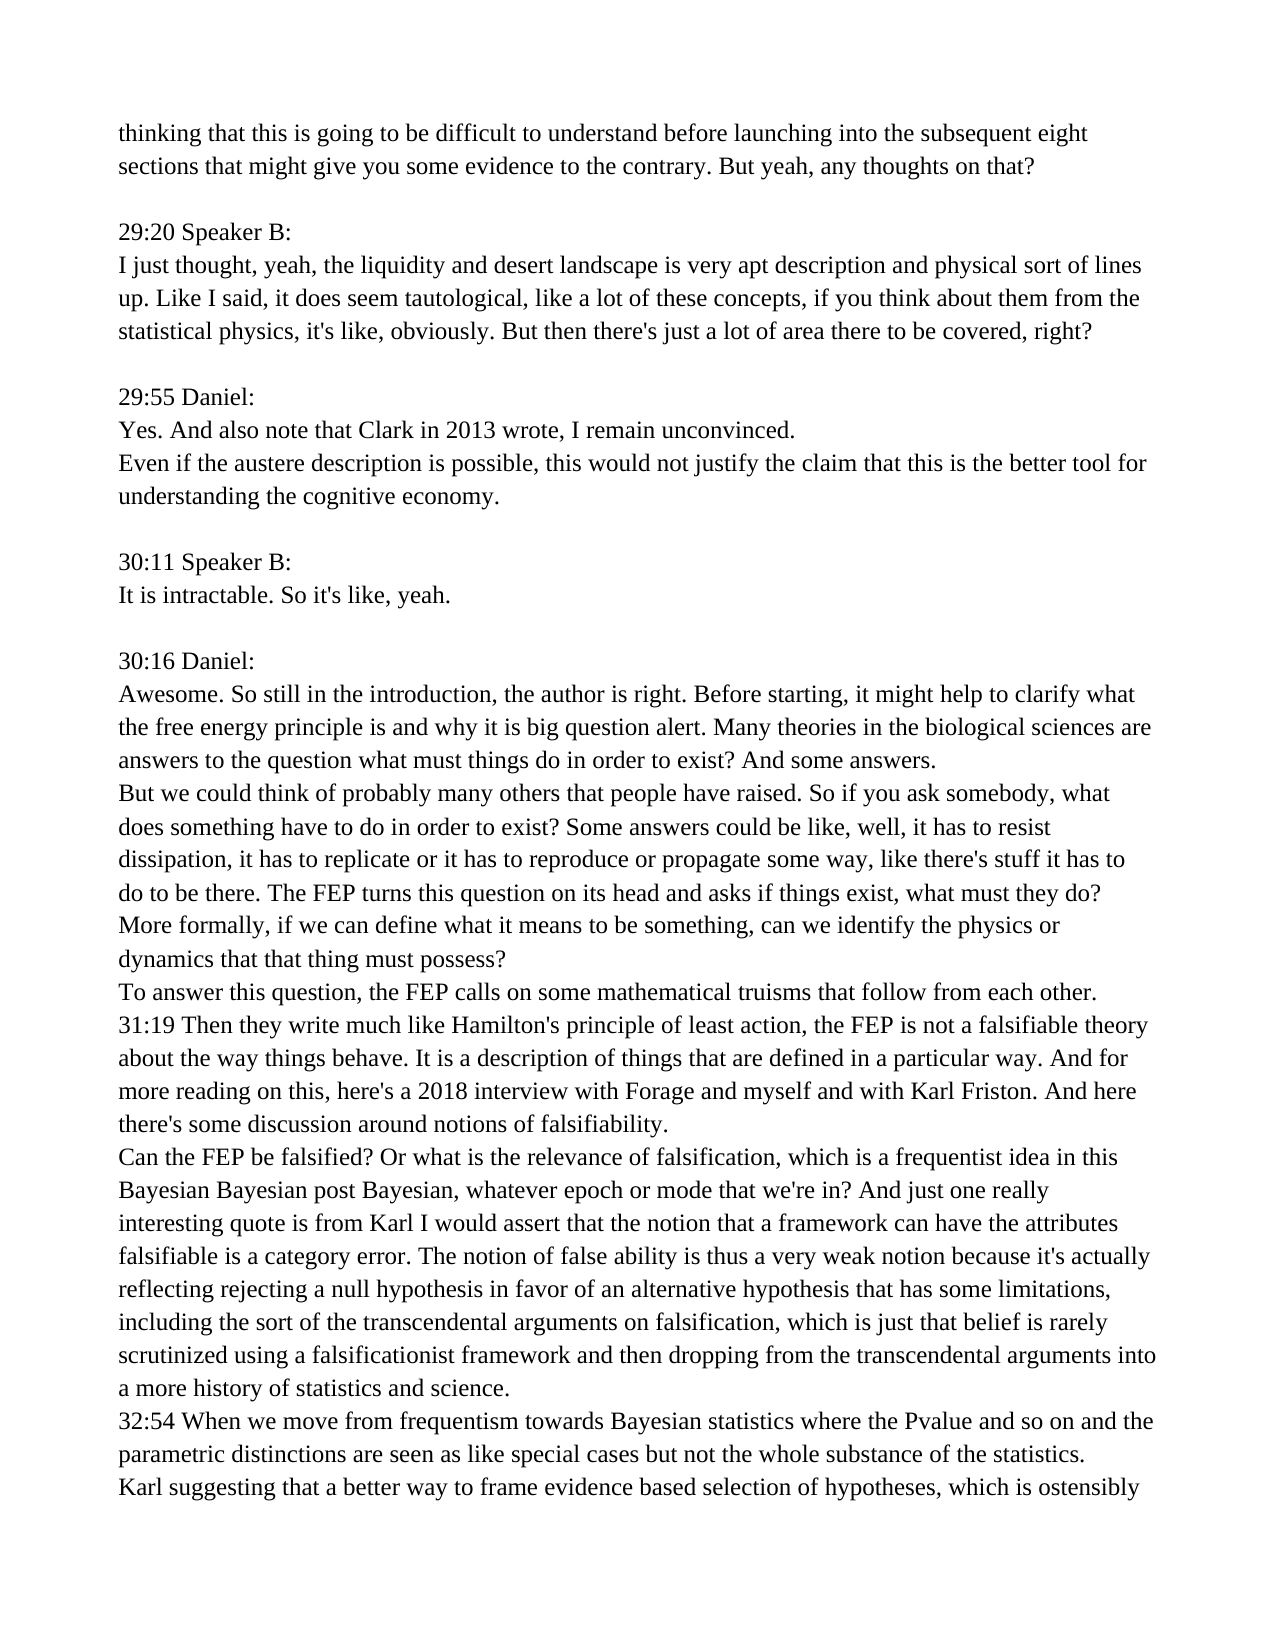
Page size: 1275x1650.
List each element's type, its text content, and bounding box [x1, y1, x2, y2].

text 30:16 Daniel: [118, 646, 1157, 675]
text Awesome. So still in the introduction, the author is right. Before starting, it might help to clarify what the free energy principle is and why it is big question alert. Many theories in the biological sciences are answers to the question what must things do in order to exist? And some answers. [118, 679, 1157, 774]
text 31:19 Then they write much like Hamilton's principle of least action, the FEP is not a falsifiable theory about the way things behave. It is a description of things that are defined in a particular way. And for more reading on this, here's a 2018 interview with Forage and myself and with Karl Friston. And here there's some discussion around notions of falsifiability. [118, 1010, 1157, 1137]
text To answer this question, the FEP calls on some mathematical truisms that follow from each other. [118, 977, 1157, 1005]
text Can the FEP be falsified? Or what is the relevance of falsification, which is a frequentist idea in this Bayesian Bayesian post Bayesian, whatever epoch or mode that we're in? And just one really interesting quote is from Karl I would assert that the notion that a framework can have the attributes falsifiable is a category error. The notion of false ability is thus a very weak notion because it's actually reflecting rejecting a null hypothesis in favor of an alternative hypothesis that has some limitations, including the sort of the transcendental arguments on falsification, which is just that belief is rarely scrutinized using a falsificationist framework and then dropping from the transcendental arguments into a more history of statistics and science. [118, 1142, 1157, 1402]
text 30:11 Speaker B: [118, 547, 1157, 576]
text It is intractable. So it's like, yeah. [118, 580, 1157, 609]
text Karl suggesting that a better way to frame evidence based selection of hypotheses, which is ostensibly [118, 1472, 1157, 1501]
text thinking that this is going to be difficult to understand before launching into the subsequent eight sections that might give you some evidence to the contrary. But yeah, any thoughts on that? [118, 118, 1157, 180]
text Even if the austere description is possible, this would not justify the claim that this is the better tool for understanding the cognitive economy. [118, 448, 1157, 510]
text But we could think of probably many others that people have raised. So if you ask somebody, what does something have to do in order to exist? Some answers could be like, well, it has to resist dissipation, it has to replicate or it has to reproduce or propagate some way, like there's stuff it has to do to be there. The FEP turns this question on its head and asks if things exist, what must they do? More formally, if we can define what it means to be something, can we identify the physics or dynamics that that thing must possess? [118, 778, 1157, 972]
text 29:55 Daniel: [118, 382, 1157, 411]
text I just thought, yeah, the liquidity and desert landscape is very apt description and physical sort of lines up. Like I said, it does seem tautological, like a lot of these concepts, if you think about them from the statistical physics, it's like, obviously. But then there's just a lot of area there to be covered, right? [118, 250, 1157, 345]
text Yes. And also note that Clark in 2013 wrote, I remain unconvinced. [118, 415, 1157, 444]
text 29:20 Speaker B: [118, 217, 1157, 246]
text 32:54 When we move from frequentism towards Bayesian statistics where the Pvalue and so on and the parametric distinctions are seen as like special cases but not the whole substance of the statistics. [118, 1406, 1157, 1468]
